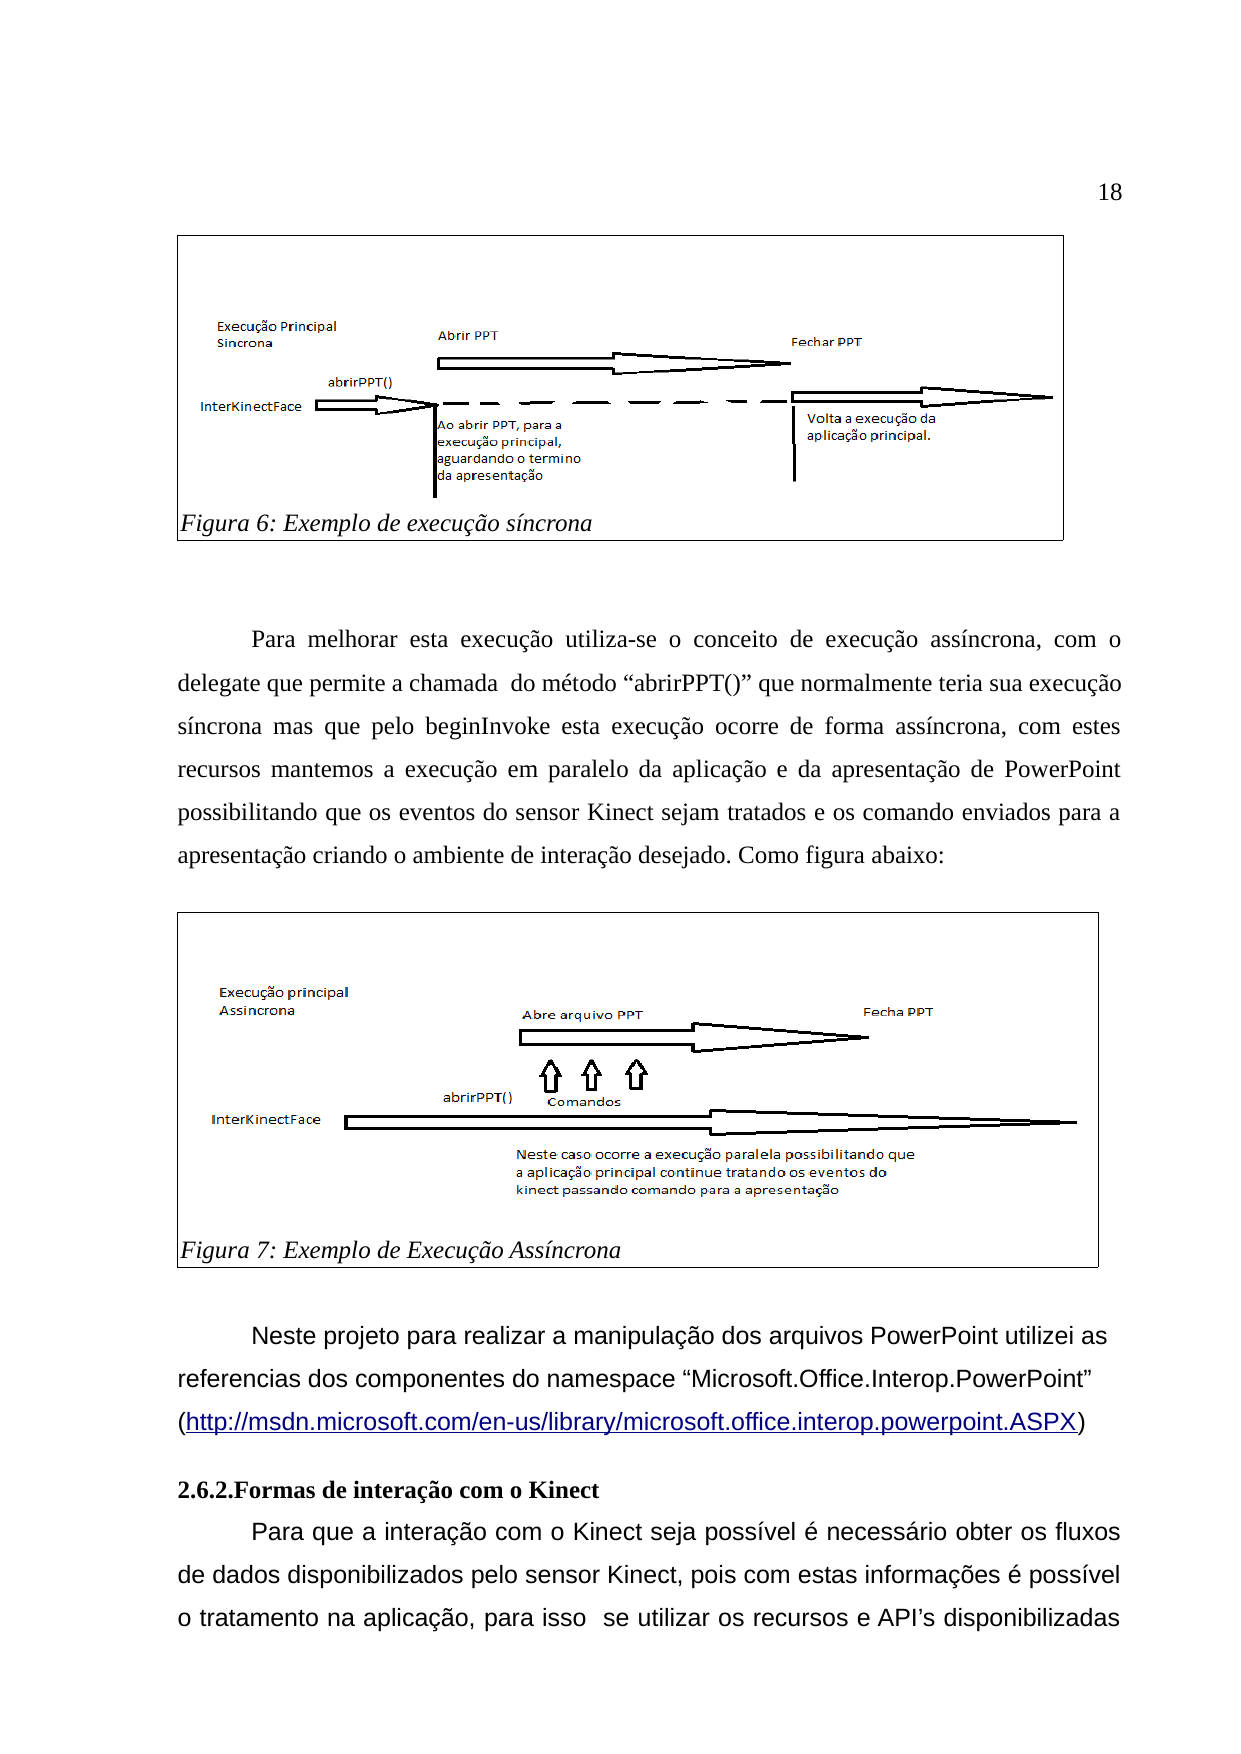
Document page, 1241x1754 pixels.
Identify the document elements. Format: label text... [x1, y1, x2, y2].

text Neste projeto para realizar a manipulação dos arquivos PowerPoint utilizei as referencias dos componentes do namespace “Microsoft.Office.Interop.PowerPoint” (http://msdn.microsoft.com/en-us/library/microsoft.office.interop.powerpoint.ASPX) [177, 1321, 1122, 1436]
text Para melhorar esta execução utiliza-se o conceito de execução assíncrona, com o delegate que permite a chamada do método “abrirPPT()” que normalmente teria sua execução síncrona mas que pelo beginInvoke esta execução ocorre de forma assíncrona, com estes recursos mantemos a execução em paralelo da aplicação e da apresentação de PowerPoint possibilitando que os eventos do sensor Kinect sejam tratados e os comando enviados para a apresentação criando o ambiente de interação desejado. Como figura abaixo: [177, 624, 1122, 869]
picture [180, 927, 1095, 1236]
picture [180, 251, 1060, 509]
text Figura 6: Exemplo de execução síncrona [180, 509, 1060, 537]
subtitle 2.6.2.Formas de interação com o Kinect [177, 1475, 1122, 1504]
text Figura 7: Exemplo de Execução Assíncrona [180, 1236, 1095, 1264]
text Para que a interação com o Kinect seja possível é necessário obter os fluxos de dados disponibilizados pelo sensor Kinect, pois com estas informações é possível o tratamento na aplicação, para isso se utilizar os recursos e API’s disponibilizadas [177, 1516, 1122, 1631]
